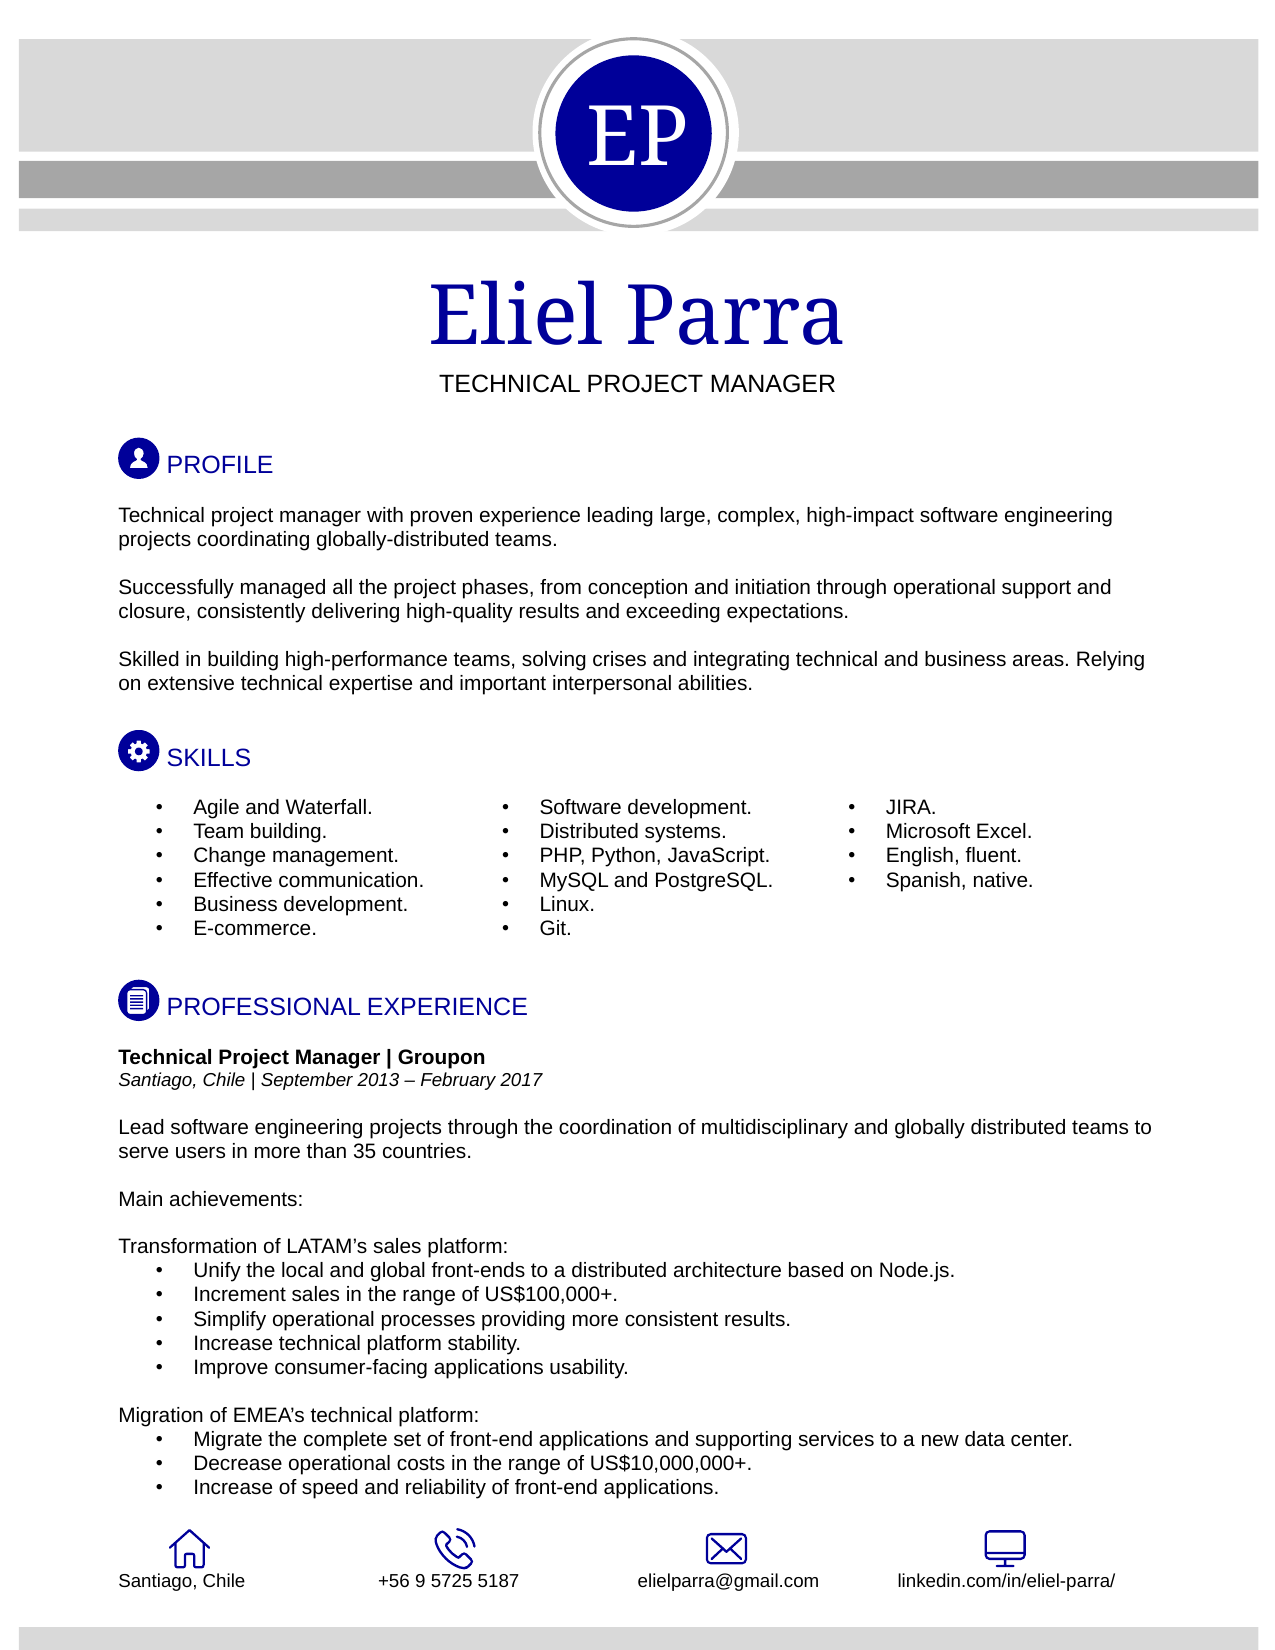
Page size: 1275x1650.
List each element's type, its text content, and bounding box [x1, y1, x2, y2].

list Improve consumer-facing applications usability. [156, 1354, 1157, 1378]
list Increase of speed and reliability of front-end applications. [156, 1474, 1157, 1499]
list Effective communication. [156, 867, 464, 891]
list Agile and Waterfall. [156, 795, 464, 819]
list Distributed systems. [502, 819, 811, 843]
text TECHNICAL PROJECT MANAGER [118, 369, 1157, 397]
text Successfully managed all the project phases, from conception and initiation through operational support and closure, consistently delivering high-quality results and exceeding expectations. [118, 575, 1157, 623]
text [131, 450, 147, 468]
list MySQL and PostgreSQL. [502, 867, 811, 891]
list Spanish, native. [848, 867, 1157, 891]
text PROFILE [145, 450, 1157, 479]
text Technical Project Manager | Groupon [118, 1045, 1157, 1069]
text [128, 742, 149, 762]
text Main achievements: [118, 1186, 1157, 1210]
list Unify the local and global front-ends to a distributed architecture based on Node.js. [156, 1258, 1157, 1282]
text [118, 464, 132, 479]
text Lead software engineering projects through the coordination of multidisciplinary and globally distributed teams to serve users in more than 35 countries. [118, 1114, 1157, 1162]
text Technical project manager with proven experience leading large, complex, high-impact software engineering projects coordinating globally-distributed teams. [118, 503, 1157, 551]
list PHP, Python, JavaScript. [502, 843, 811, 867]
list E-commerce. [156, 916, 464, 939]
text [118, 757, 131, 771]
list Increment sales in the range of US$100,000+. [156, 1282, 1157, 1306]
text SKILLS [146, 742, 1157, 771]
list English, fluent. [848, 843, 1157, 867]
list Software development. [502, 795, 811, 819]
text Santiago, Chile | September 2013 – February 2017 [118, 1069, 1157, 1091]
list Team building. [156, 819, 464, 843]
list Microsoft Excel. [848, 819, 1157, 843]
text Eliel Parra [118, 255, 1157, 369]
list Business development. [156, 891, 464, 916]
text PROFESSIONAL EXPERIENCE [145, 992, 1157, 1021]
list Simplify operational processes providing more consistent results. [156, 1306, 1157, 1330]
list Decrease operational costs in the range of US$10,000,000+. [156, 1451, 1157, 1474]
text Transformation of LATAM’s sales platform: [118, 1234, 1157, 1258]
list Change management. [156, 843, 464, 867]
text Migration of EMEA’s technical platform: [118, 1402, 1157, 1426]
text Skilled in building high-performance teams, solving crises and integrating technical and business areas. Relying on extensive technical expertise and important interpersonal abilities. [118, 647, 1157, 694]
list JIRA. [848, 795, 1157, 819]
list Increase technical platform stability. [156, 1330, 1157, 1354]
list Migrate the complete set of front-end applications and supporting services to a new data center. [156, 1426, 1157, 1451]
list Linux. [502, 891, 811, 916]
list Git. [502, 916, 811, 939]
